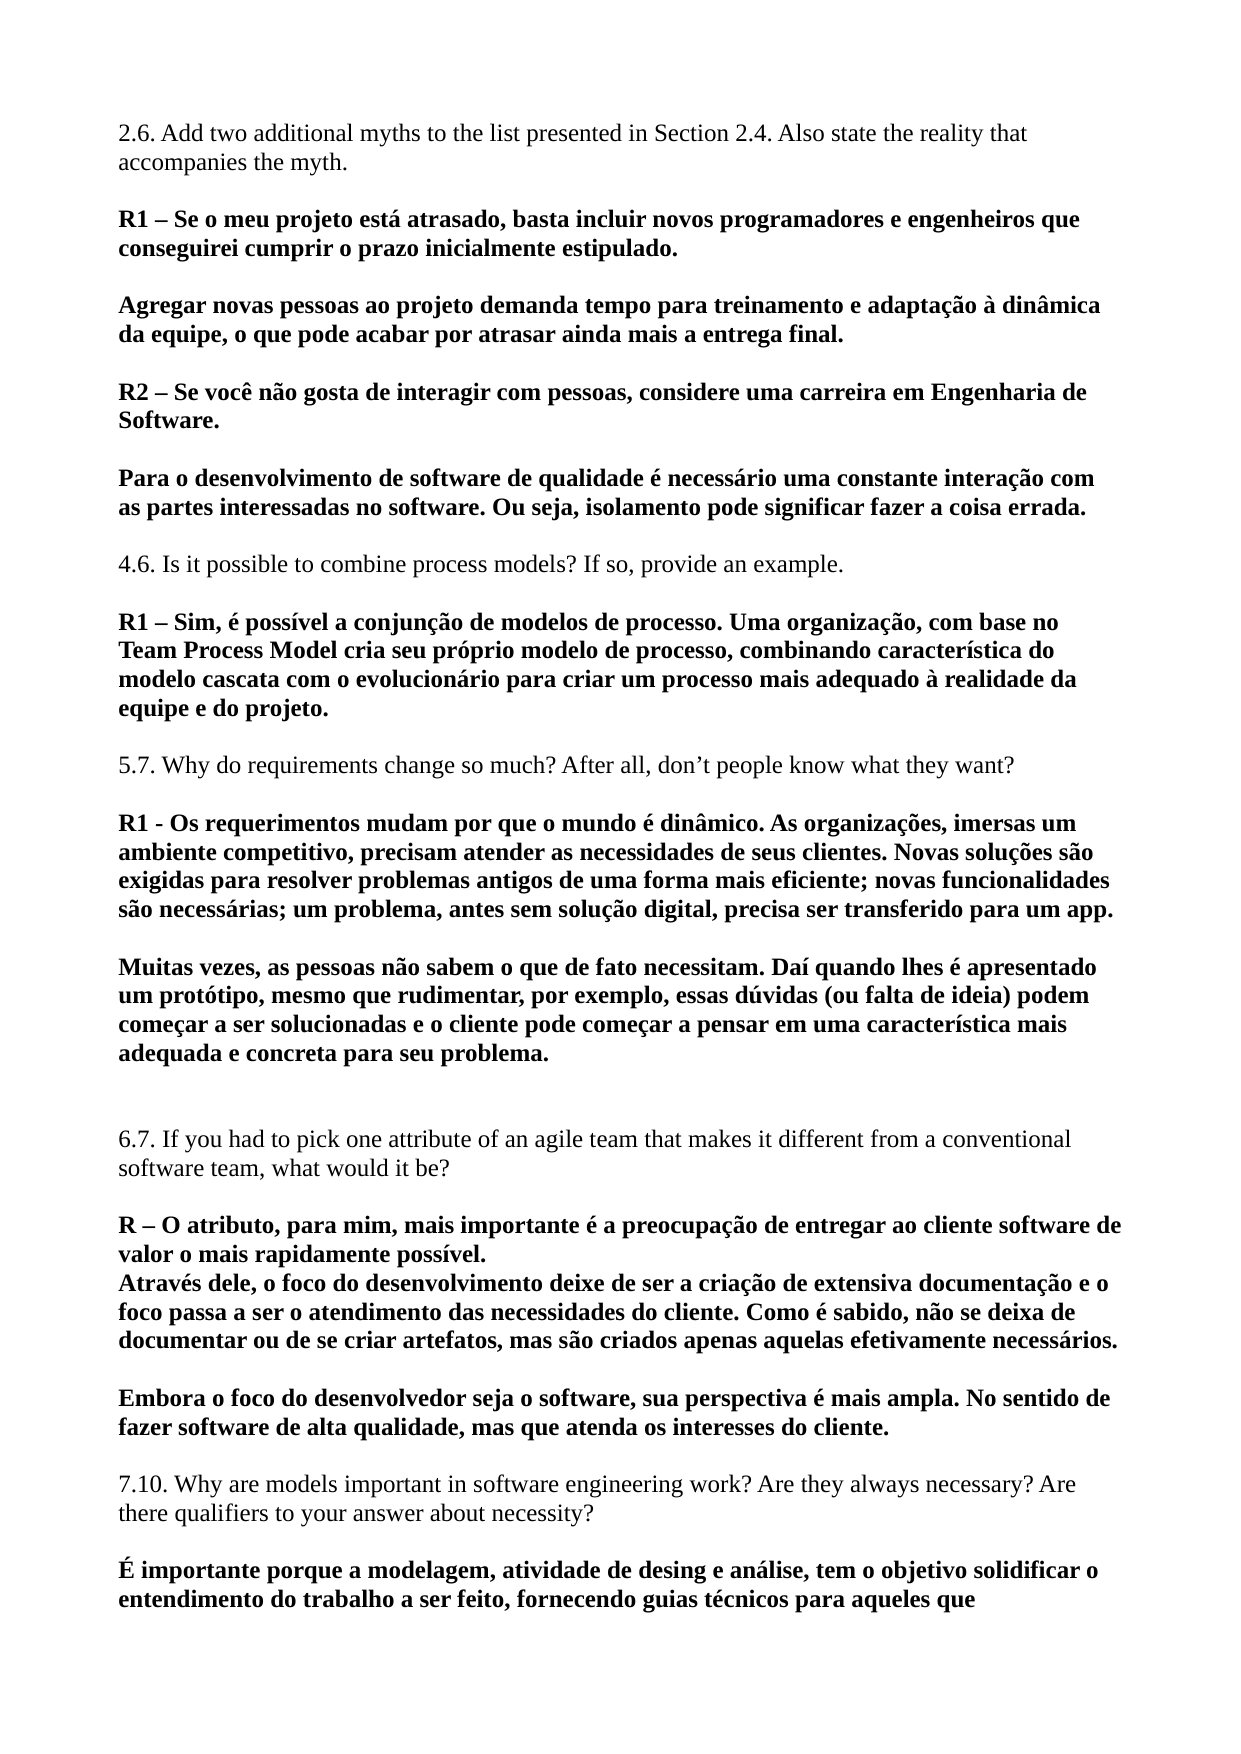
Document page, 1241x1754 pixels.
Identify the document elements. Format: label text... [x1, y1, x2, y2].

text R1 - Os requerimentos mudam por que o mundo é dinâmico. As organizações, imersas um ambiente competitivo, precisam atender as necessidades de seus clientes. Novas soluções são exigidas para resolver problemas antigos de uma forma mais eficiente; novas funcionalidades são necessárias; um problema, antes sem solução digital, precisa ser transferido para um app. [118, 808, 1122, 923]
text 7.10. Why are models important in software engineering work? Are they always necessary? Are there qualifiers to your answer about necessity? [118, 1469, 1122, 1527]
text 2.6. Add two additional myths to the list presented in Section 2.4. Also state the reality that accompanies the myth. [118, 118, 1122, 176]
text Agregar novas pessoas ao projeto demanda tempo para treinamento e adaptação à dinâmica da equipe, o que pode acabar por atrasar ainda mais a entrega final. [118, 291, 1122, 348]
text 5.7. Why do requirements change so much? After all, don’t people know what they want? [118, 751, 1122, 779]
text Através dele, o foco do desenvolvimento deixe de ser a criação de extensiva documentação e o foco passa a ser o atendimento das necessidades do cliente. Como é sabido, não se deixa de documentar ou de se criar artefatos, mas são criados apenas aquelas efetivamente necessários. [118, 1268, 1122, 1354]
text 6.7. If you had to pick one attribute of an agile team that makes it different from a conventional software team, what would it be? [118, 1124, 1122, 1182]
text 4.6. Is it possible to combine process models? If so, provide an example. [118, 549, 1122, 578]
text R1 – Sim, é possível a conjunção de modelos de processo. Uma organização, com base no Team Process Model cria seu próprio modelo de processo, combinando característica do modelo cascata com o evolucionário para criar um processo mais adequado à realidade da equipe e do projeto. [118, 607, 1122, 722]
text Para o desenvolvimento de software de qualidade é necessário uma constante interação com as partes interessadas no software. Ou seja, isolamento pode significar fazer a coisa errada. [118, 463, 1122, 521]
text Muitas vezes, as pessoas não sabem o que de fato necessitam. Daí quando lhes é apresentado um protótipo, mesmo que rudimentar, por exemplo, essas dúvidas (ou falta de ideia) podem começar a ser solucionadas e o cliente pode começar a pensar em uma característica mais adequada e concreta para seu problema. [118, 952, 1122, 1067]
text Embora o foco do desenvolvedor seja o software, sua perspectiva é mais ampla. No sentido de fazer software de alta qualidade, mas que atenda os interesses do cliente. [118, 1383, 1122, 1441]
text R2 – Se você não gosta de interagir com pessoas, considere uma carreira em Engenharia de Software. [118, 377, 1122, 434]
text R1 – Se o meu projeto está atrasado, basta incluir novos programadores e engenheiros que conseguirei cumprir o prazo inicialmente estipulado. [118, 204, 1122, 262]
text R – O atributo, para mim, mais importante é a preocupação de entregar ao cliente software de valor o mais rapidamente possível. [118, 1211, 1122, 1268]
text É importante porque a modelagem, atividade de desing e análise, tem o objetivo solidificar o entendimento do trabalho a ser feito, fornecendo guias técnicos para aqueles que [118, 1556, 1122, 1613]
